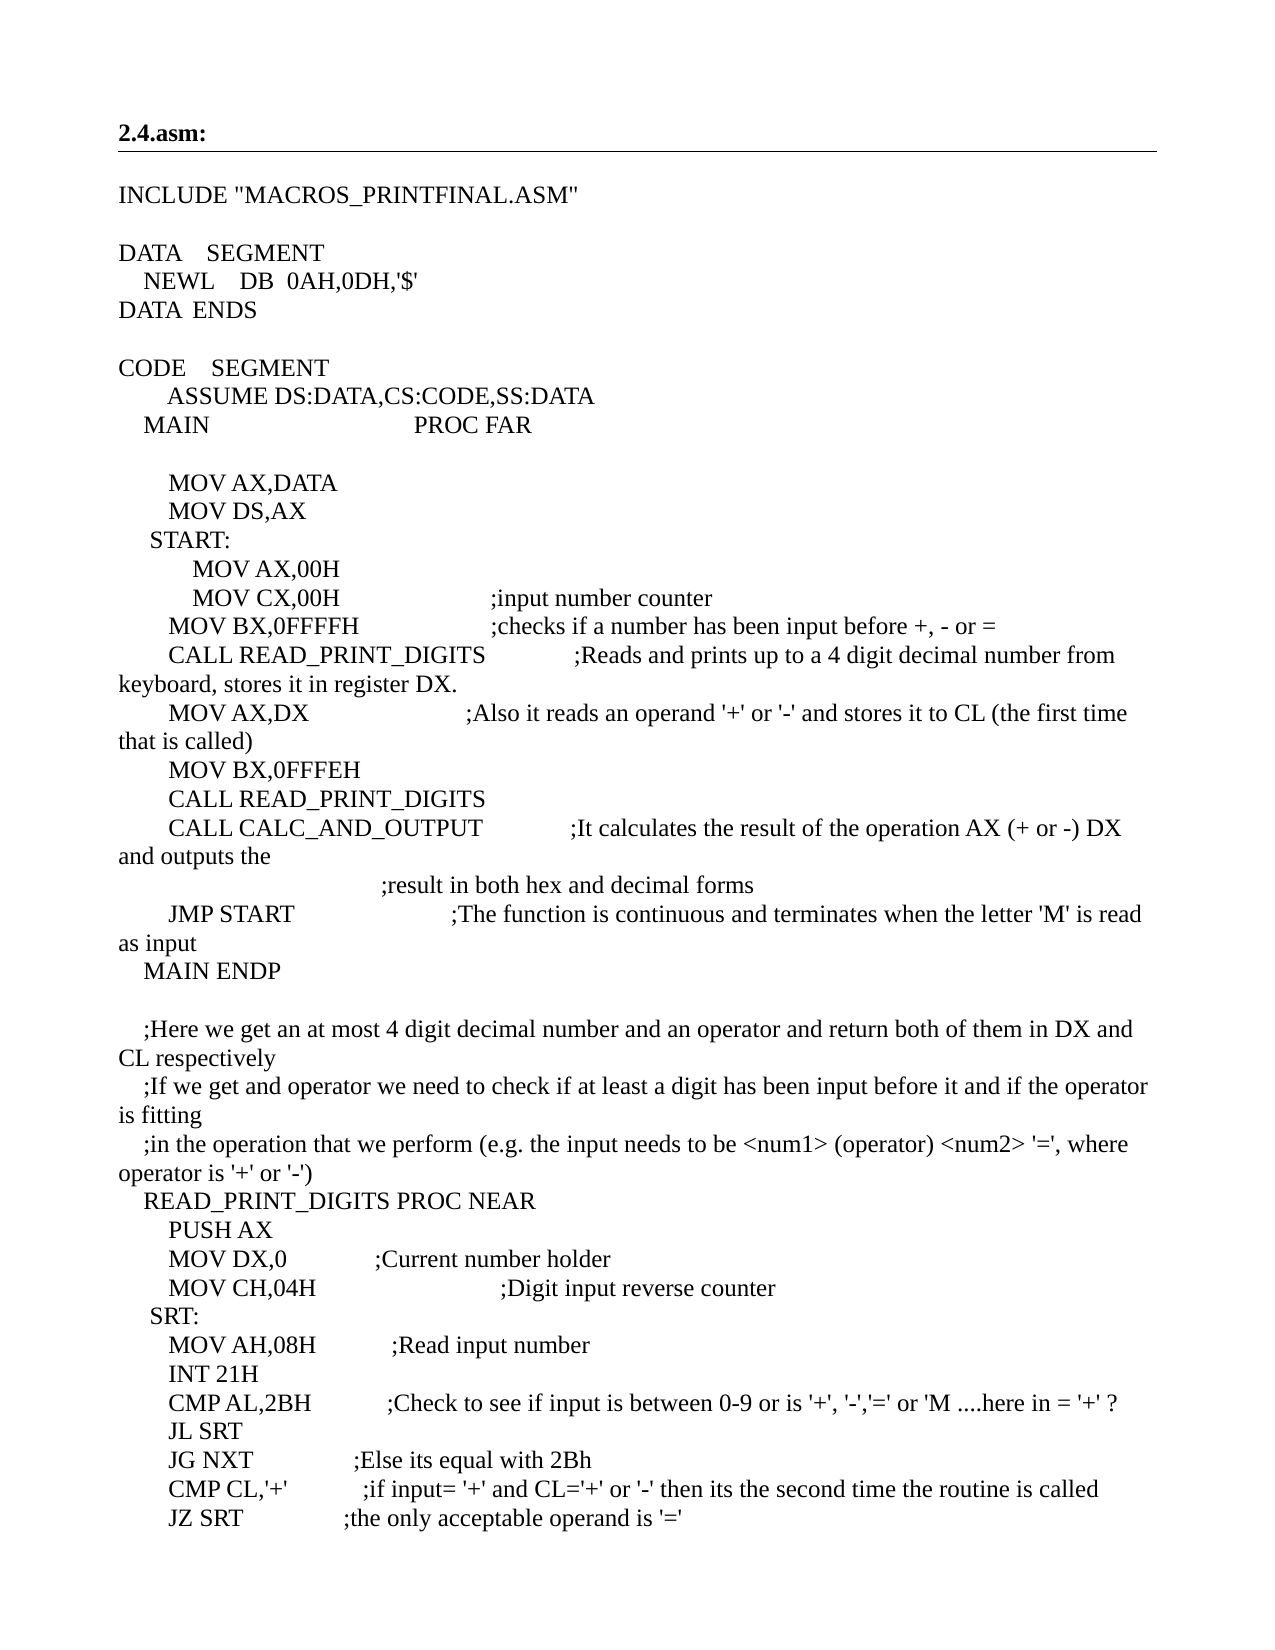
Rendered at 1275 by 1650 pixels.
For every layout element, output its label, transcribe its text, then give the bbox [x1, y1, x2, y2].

text ;If we get and operator we need to check if at least a digit has been input before it and if the operator is fitting [118, 1071, 1157, 1129]
text START: [118, 525, 1157, 554]
text MOV CX,00H ;input number counter [118, 583, 1157, 611]
text PUSH AX [118, 1215, 1157, 1244]
text CALL READ_PRINT_DIGITS ;Reads and prints up to a 4 digit decimal number from keyboard, stores it in register DX. [118, 640, 1157, 698]
text MOV AX,DX ;Also it reads an operand '+' or '-' and stores it to CL (the first time that is called) [118, 698, 1157, 755]
text INT 21H [118, 1359, 1157, 1388]
text JZ SRT ;the only acceptable operand is '=' [118, 1503, 1157, 1531]
text MOV BX,0FFFFH ;checks if a number has been input before +, - or = [118, 611, 1157, 640]
text CMP AL,2BH ;Check to see if input is between 0-9 or is '+', '-','=' or 'M ....here in = '+' ? [118, 1388, 1157, 1416]
text ASSUME DS:DATA,CS:CODE,SS:DATA [118, 381, 1157, 410]
text ;in the operation that we perform (e.g. the input needs to be <num1> (operator) <num2> '=', where operator is '+' or '-') [118, 1129, 1157, 1186]
text CALL CALC_AND_OUTPUT ;It calculates the result of the operation AX (+ or -) DX and outputs the [118, 813, 1157, 870]
text CODE SEGMENT [118, 353, 1157, 381]
text MOV BX,0FFFEH [118, 755, 1157, 784]
text SRT: [118, 1301, 1157, 1330]
text MAIN PROC FAR [118, 410, 1157, 439]
text 2.4.asm: [118, 118, 1157, 151]
text MOV DS,AX [118, 496, 1157, 525]
text READ_PRINT_DIGITS PROC NEAR [118, 1186, 1157, 1215]
text MOV AH,08H ;Read input number [118, 1330, 1157, 1359]
text ;result in both hex and decimal forms [118, 870, 1157, 899]
text ;Here we get an at most 4 digit decimal number and an operator and return both of them in DX and CL respectively [118, 1014, 1157, 1071]
text CMP CL,'+' ;if input= '+' and CL='+' or '-' then its the second time the routine is called [118, 1474, 1157, 1503]
text JL SRT [118, 1416, 1157, 1445]
text JMP START ;The function is continuous and terminates when the letter 'M' is read as input [118, 899, 1157, 956]
text MOV AX,DATA [118, 468, 1157, 496]
text MAIN ENDP [118, 956, 1157, 985]
text DATA ENDS [118, 295, 1157, 324]
text CALL READ_PRINT_DIGITS [118, 784, 1157, 813]
text NEWL DB 0AH,0DH,'$' [118, 266, 1157, 295]
text DATA SEGMENT [118, 238, 1157, 266]
text MOV CH,04H ;Digit input reverse counter [118, 1273, 1157, 1301]
text MOV AX,00H [118, 554, 1157, 583]
text JG NXT ;Else its equal with 2Bh [118, 1445, 1157, 1474]
text INCLUDE "MACROS_PRINTFINAL.ASM" [118, 180, 1157, 209]
text MOV DX,0 ;Current number holder [118, 1244, 1157, 1273]
